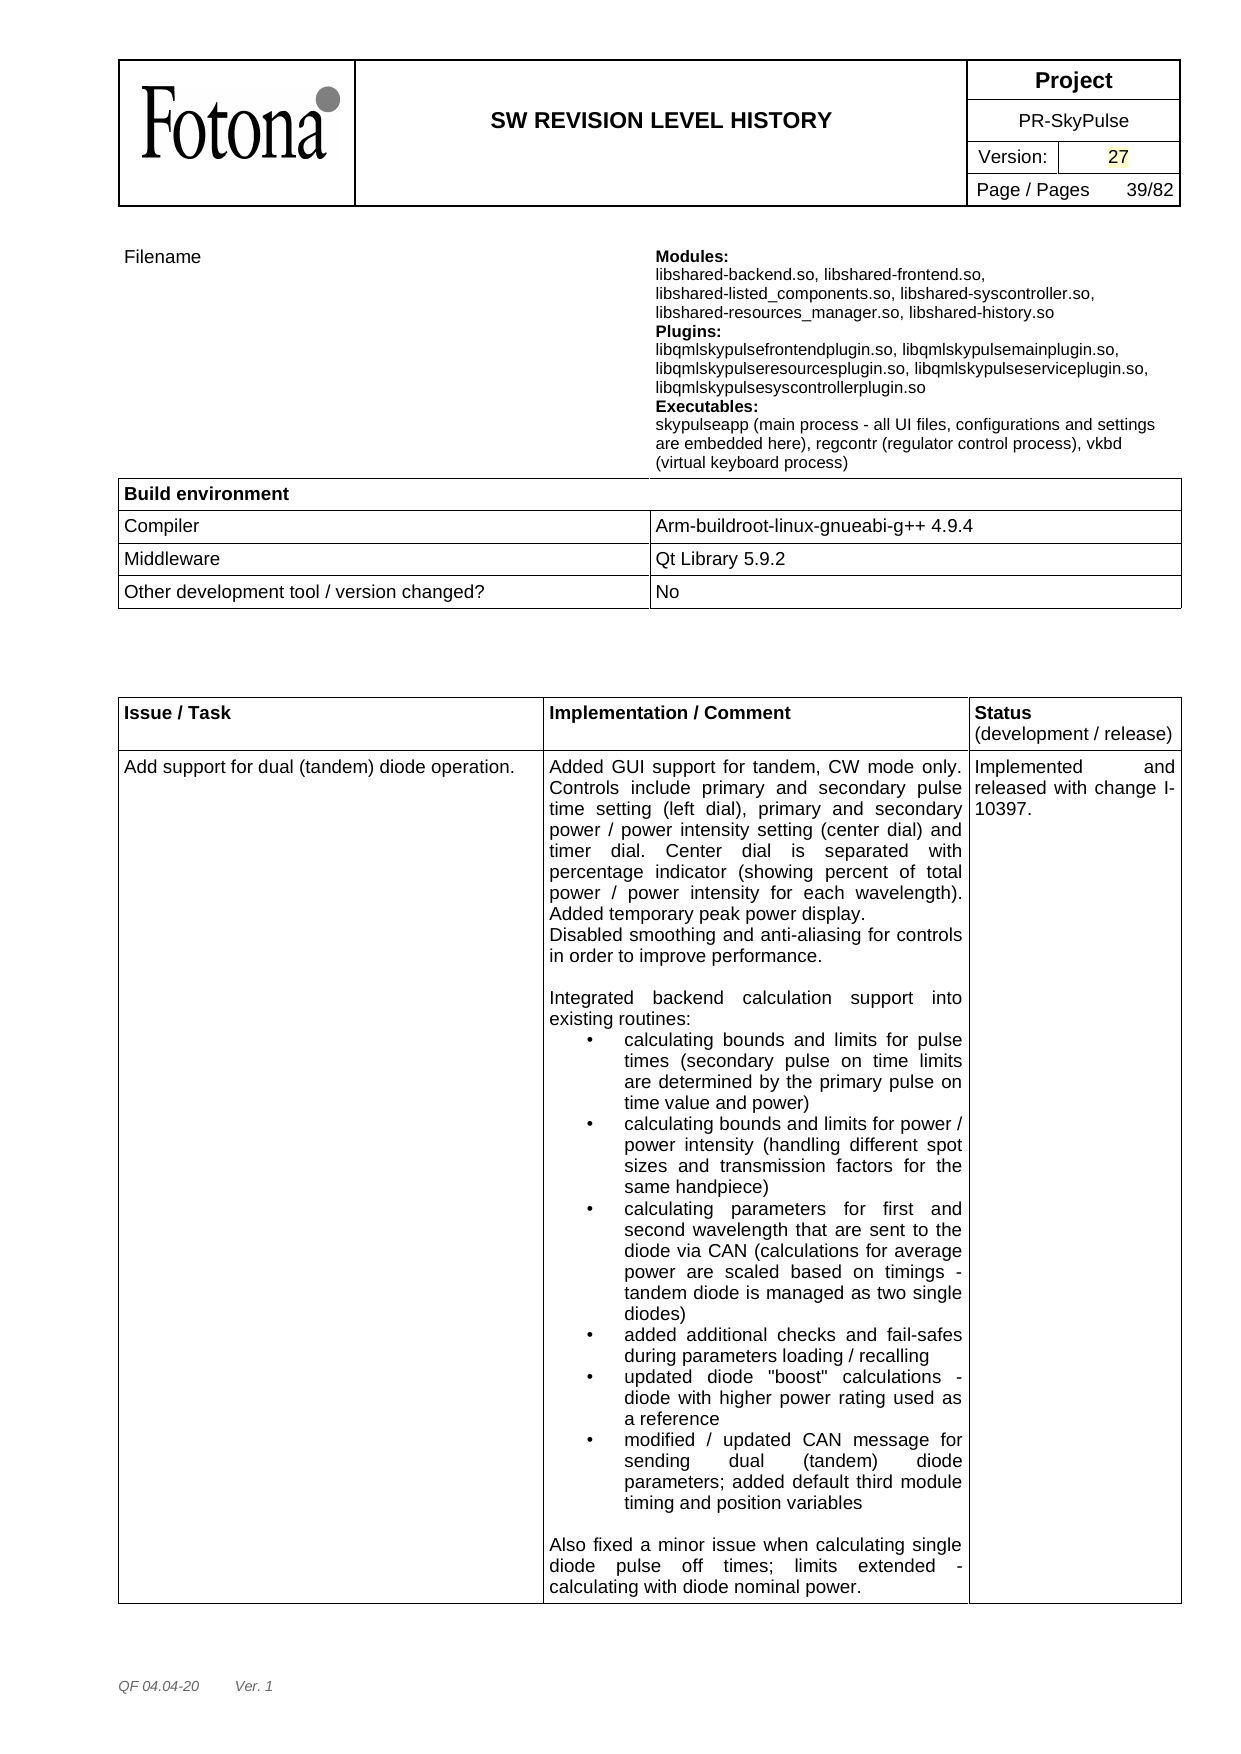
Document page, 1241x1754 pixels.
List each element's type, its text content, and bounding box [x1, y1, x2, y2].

table_cell No [651, 576, 1181, 608]
table_cell Arm-buildroot-linux-gnueabi-g++ 4.9.4 [651, 511, 1181, 543]
table_cell Qt Library 5.9.2 [651, 544, 1181, 575]
table_cell Implemented and released with change I-10397. [970, 751, 1181, 1603]
table_cell Filename [118, 241, 649, 478]
table_cell Build environment [119, 479, 1181, 510]
table_header Implementation / Comment [544, 698, 968, 750]
table_cell Added GUI support for tandem, CW mode only. Controls include primary and secondary pulse time setting (left dial), primary and secondary power / power intensity setting (center dial) and timer dial. Center dial is separated with percentage indicator (showing percent of total power / power intensity for each wavelength). Added temporary peak power display. Disabled smoothing and anti-aliasing for controls in order to improve performance. Integrated backend calculation support into existing routines: calculating bounds and limits for pulse times (secondary pulse on time limits are determined by the primary pulse on time value and power) calculating bounds and limits for power / power intensity (handling different spot sizes and transmission factors for the same handpiece) calculating parameters for first and second wavelength that are sent to the diode via CAN (calculations for average power are scaled based on timings - tandem diode is managed as two single diodes) added additional checks and fail-safes during parameters loading / recalling updated diode "boost" calculations - diode with higher power rating used as a reference modified / updated CAN message for sending dual (tandem) diode parameters; added default third module timing and position variables Also fixed a minor issue when calculating single diode pulse off times; limits extended - calculating with diode nominal power. [544, 751, 968, 1603]
table_cell Middleware [119, 544, 649, 575]
table_header Status (development / release) [970, 698, 1181, 750]
table_header Issue / Task [119, 698, 543, 750]
table_cell Other development tool / version changed? [119, 576, 649, 608]
table_cell Modules: libshared-backend.so, libshared-frontend.so, libshared-listed_components.so, libshared-syscontroller.so, libshared-resources_manager.so, libshared-history.so Plugins: libqmlskypulsefrontendplugin.so, libqmlskypulsemainplugin.so, libqmlskypulseresourcesplugin.so, libqmlskypulseserviceplugin.so, libqmlskypulsesyscontrollerplugin.so Executables: skypulseapp (main process - all UI files, configurations and settings are embedded here), regcontr (regulator control process), vkbd (virtual keyboard process) [650, 241, 1181, 478]
table_cell Compiler [119, 511, 649, 543]
table_cell Add support for dual (tandem) diode operation. [119, 751, 543, 1603]
